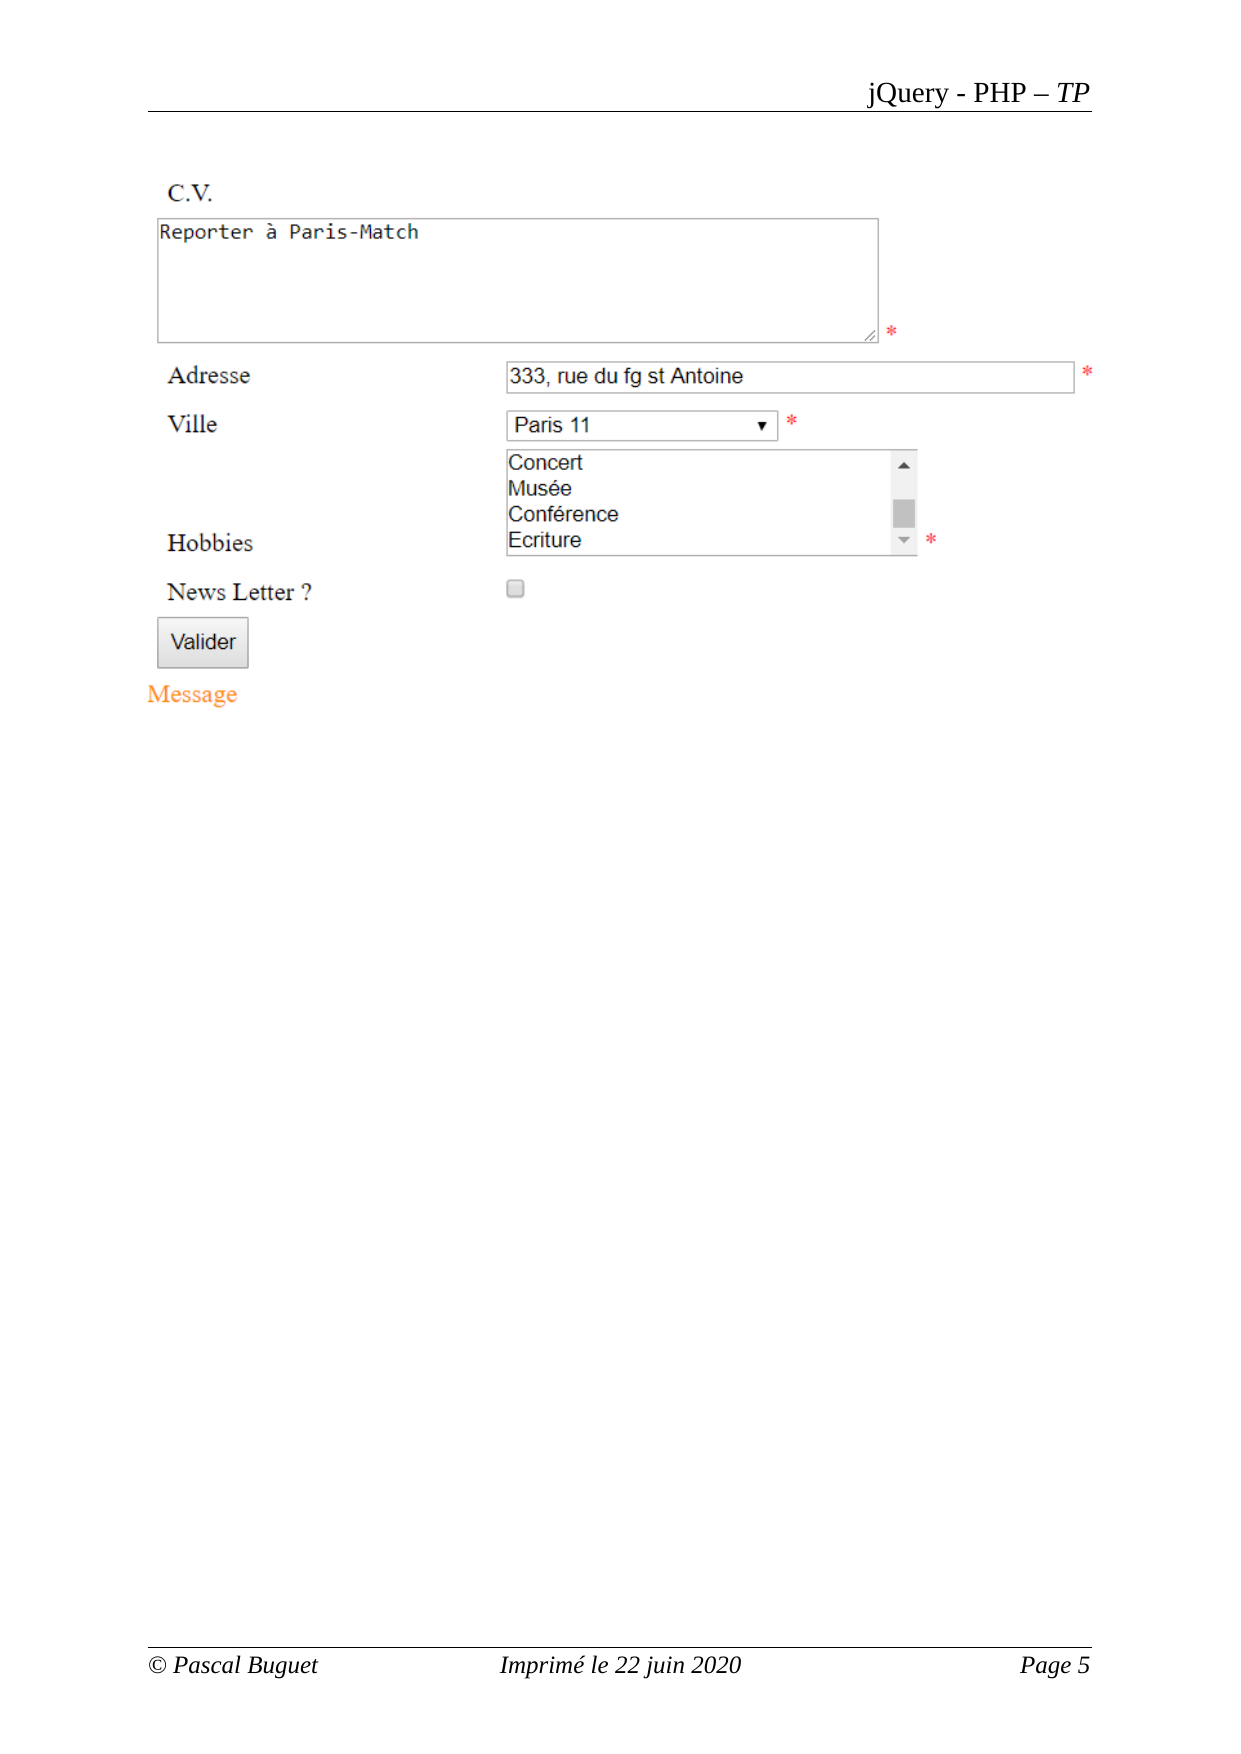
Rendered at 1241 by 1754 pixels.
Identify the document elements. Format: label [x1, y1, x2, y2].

picture [147, 174, 1093, 710]
